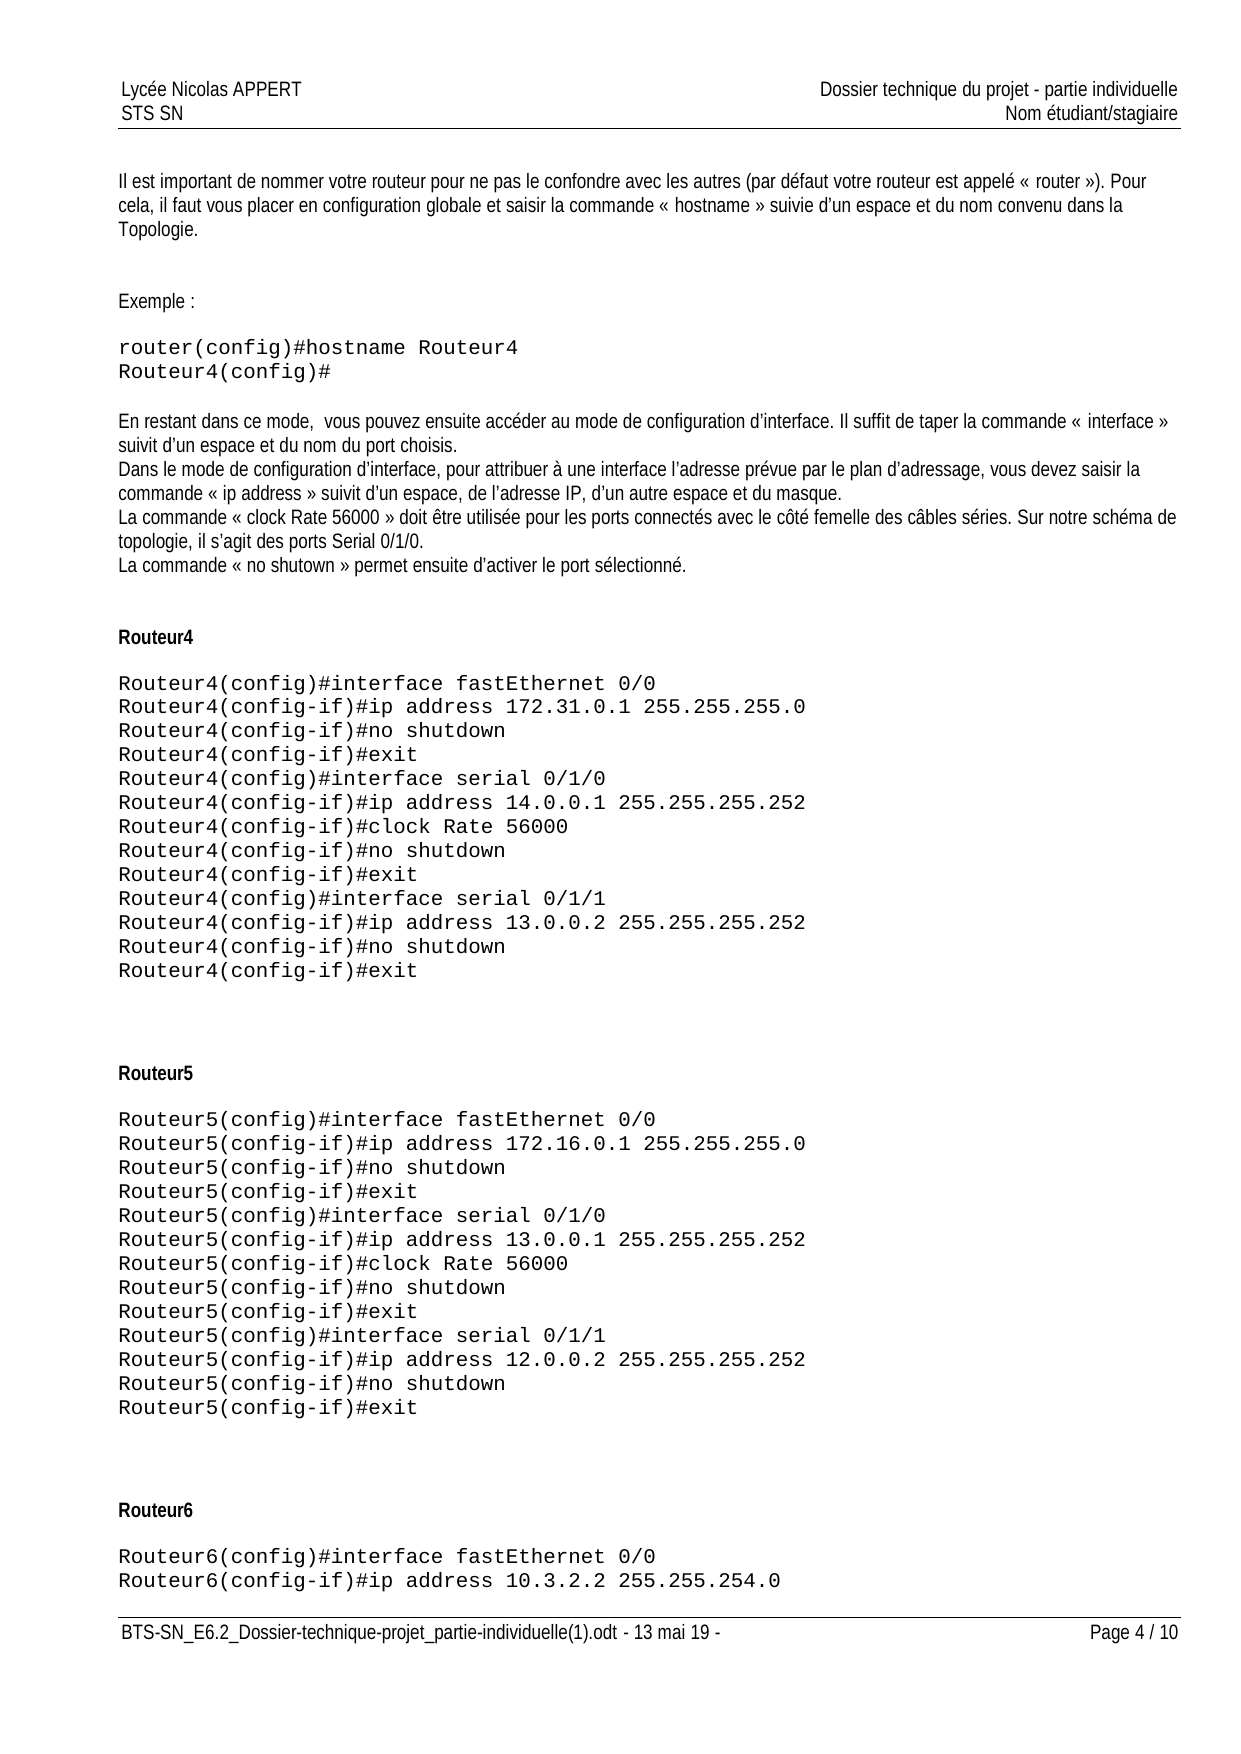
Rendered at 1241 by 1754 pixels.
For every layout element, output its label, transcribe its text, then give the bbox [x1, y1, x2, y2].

text Routeur4(config)# [118, 361, 1181, 385]
text Exemple : [118, 289, 1181, 313]
text router(config)#hostname Routeur4 [118, 337, 1181, 361]
text Routeur4(config-if)#no shutdown [118, 840, 1181, 864]
text Routeur5 [118, 1061, 1181, 1085]
text Routeur4(config-if)#ip address 13.0.0.2 255.255.255.252 [118, 912, 1181, 936]
text Routeur4(config-if)#clock Rate 56000 [118, 816, 1181, 840]
text Routeur6 [118, 1498, 1181, 1522]
text Routeur4(config)#interface serial 0/1/1 [118, 888, 1181, 912]
text La commande « clock Rate 56000 » doit être utilisée pour les ports connectés avec le côté femelle des câbles séries. Sur notre schéma de topologie, il s’agit des ports Serial 0/1/0. [118, 505, 1181, 553]
text Routeur5(config-if)#no shutdown [118, 1157, 1181, 1181]
text Routeur5(config-if)#clock Rate 56000 [118, 1253, 1181, 1277]
text Dans le mode de configuration d’interface, pour attribuer à une interface l’adresse prévue par le plan d’adressage, vous devez saisir la commande « ip address » suivit d’un espace, de l’adresse IP, d’un autre espace et du masque. [118, 457, 1181, 505]
text Routeur4(config-if)#exit [118, 864, 1181, 888]
text Routeur5(config-if)#ip address 172.16.0.1 255.255.255.0 [118, 1133, 1181, 1157]
text Routeur4(config-if)#no shutdown [118, 720, 1181, 744]
text La commande « no shutown » permet ensuite d’activer le port sélectionné. [118, 553, 1181, 577]
text Routeur4(config-if)#no shutdown [118, 936, 1181, 960]
text Routeur5(config-if)#no shutdown [118, 1277, 1181, 1301]
text Routeur5(config-if)#exit [118, 1397, 1181, 1421]
text Routeur5(config-if)#ip address 13.0.0.1 255.255.255.252 [118, 1229, 1181, 1253]
text Routeur4(config-if)#ip address 14.0.0.1 255.255.255.252 [118, 792, 1181, 816]
text Routeur4(config-if)#exit [118, 960, 1181, 984]
text Il est important de nommer votre routeur pour ne pas le confondre avec les autres (par défaut votre routeur est appelé « router »). Pour cela, il faut vous placer en configuration globale et saisir la commande « hostname » suivie d’un espace et du nom convenu dans la Topologie. [118, 169, 1181, 241]
text En restant dans ce mode, vous pouvez ensuite accéder au mode de configuration d’interface. Il suffit de taper la commande « interface » suivit d’un espace et du nom du port choisis. [118, 409, 1181, 457]
text Routeur6(config-if)#ip address 10.3.2.2 255.255.254.0 [118, 1570, 1181, 1594]
text Routeur6(config)#interface fastEthernet 0/0 [118, 1546, 1181, 1570]
text Routeur5(config-if)#exit [118, 1181, 1181, 1205]
text Routeur4(config-if)#exit [118, 744, 1181, 768]
text Routeur5(config-if)#ip address 12.0.0.2 255.255.255.252 [118, 1349, 1181, 1373]
text Routeur4(config)#interface serial 0/1/0 [118, 768, 1181, 792]
text Routeur5(config)#interface fastEthernet 0/0 [118, 1109, 1181, 1133]
text Routeur4(config-if)#ip address 172.31.0.1 255.255.255.0 [118, 696, 1181, 720]
text Routeur5(config-if)#no shutdown [118, 1373, 1181, 1397]
text Routeur5(config)#interface serial 0/1/1 [118, 1325, 1181, 1349]
text Routeur4(config)#interface fastEthernet 0/0 [118, 672, 1181, 696]
text Routeur5(config)#interface serial 0/1/0 [118, 1205, 1181, 1229]
text Routeur4 [118, 624, 1181, 648]
text Routeur5(config-if)#exit [118, 1301, 1181, 1325]
